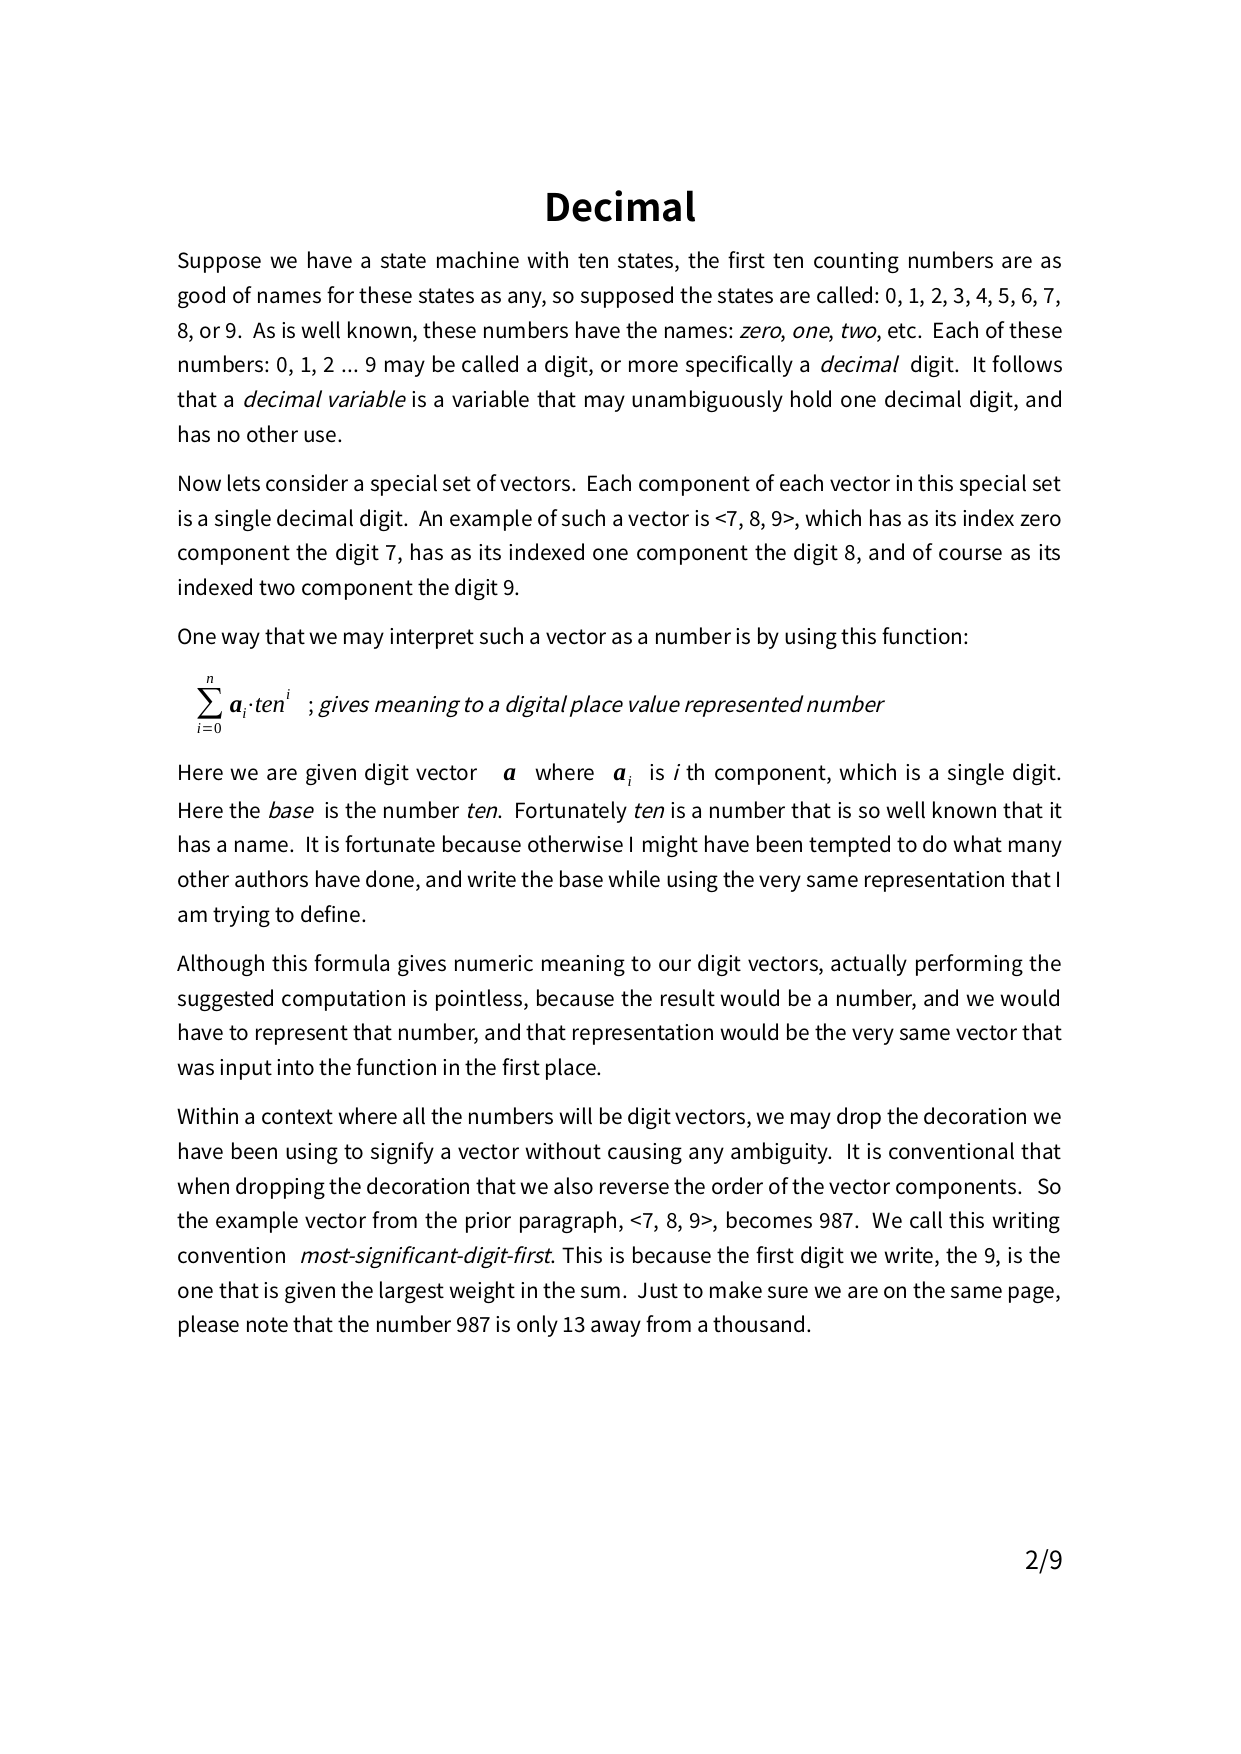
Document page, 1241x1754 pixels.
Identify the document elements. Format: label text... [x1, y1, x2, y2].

text Although this formula gives numeric meaning to our digit vectors, actually performing the suggested computation is pointless, because the result would be a number, and we would have to represent that number, and that representation would be the very same vector that was input into the function in the first place. [177, 947, 1063, 1082]
text One way that we may interpret such a vector as a number is by using this function: [177, 621, 1063, 651]
text Here we are given digit vector whereis i th component, which is a single digit. Here the base is the number ten. Fortunately ten is a number that is so well known that it has a name. It is fortunate because otherwise I might have been tempted to do what many other authors have done, and write the base while using the very same representation that I am trying to define. [177, 756, 1063, 928]
text Suppose we have a state machine with ten states, the first ten counting numbers are as good of names for these states as any, so supposed the states are called: 0, 1, 2, 3, 4, 5, 6, 7, 8, or 9. As is well known, these numbers have the names: zero, one, two, etc. Each of these numbers: 0, 1, 2 ... 9 may be called a digit, or more specifically a decimal digit. It follows that a decimal variable is a variable that may unambiguously hold one decimal digit, and has no other use. [177, 244, 1063, 448]
subtitle Decimal [177, 177, 1063, 232]
text ; gives meaning to a digital place value represented number [177, 670, 1063, 737]
text Now lets consider a special set of vectors. Each component of each vector in this special set is a single decimal digit. An example of such a vector is <7, 8, 9>, which has as its index zero component the digit 7, has as its indexed one component the digit 8, and of course as its indexed two component the digit 9. [177, 467, 1063, 602]
text Within a context where all the numbers will be digit vectors, we may drop the decoration we have been using to signify a vector without causing any ambiguity. It is conventional that when dropping the decoration that we also reverse the order of the vector components. So the example vector from the prior paragraph, <7, 8, 9>, becomes 987. We call this writing convention most-significant-digit-first. This is because the first digit we write, the 9, is the one that is given the largest weight in the sum. Just to make sure we are on the same page, please note that the number 987 is only 13 away from a thousand. [177, 1101, 1063, 1339]
